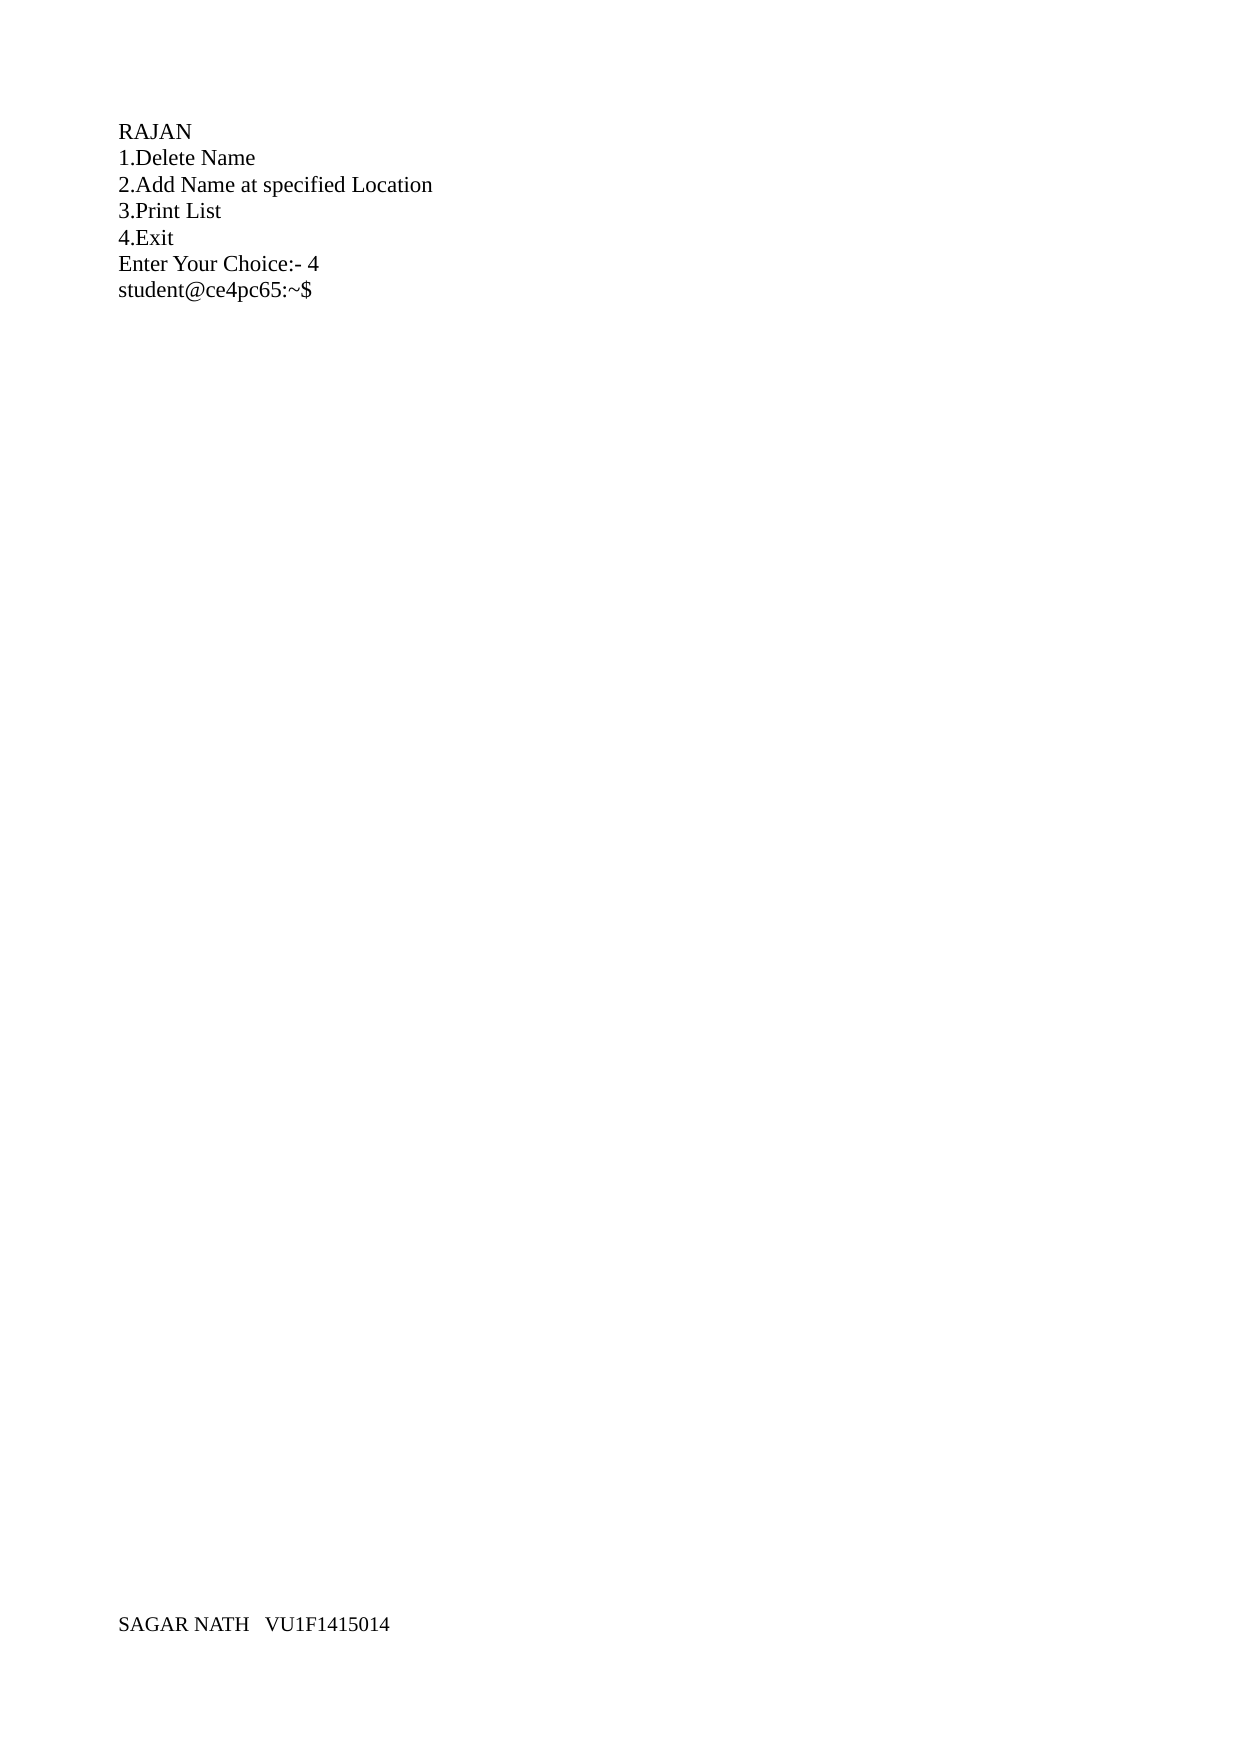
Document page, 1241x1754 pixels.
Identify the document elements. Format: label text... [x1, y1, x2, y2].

text 3.Print List [118, 197, 1122, 223]
text student@ce4pc65:~$ [118, 276, 1122, 303]
text 1.Delete Name [118, 144, 1122, 171]
text RAJAN [118, 118, 1122, 144]
text Enter Your Choice:- 4 [118, 250, 1122, 276]
text 4.Exit [118, 223, 1122, 250]
text 2.Add Name at specified Location [118, 171, 1122, 197]
